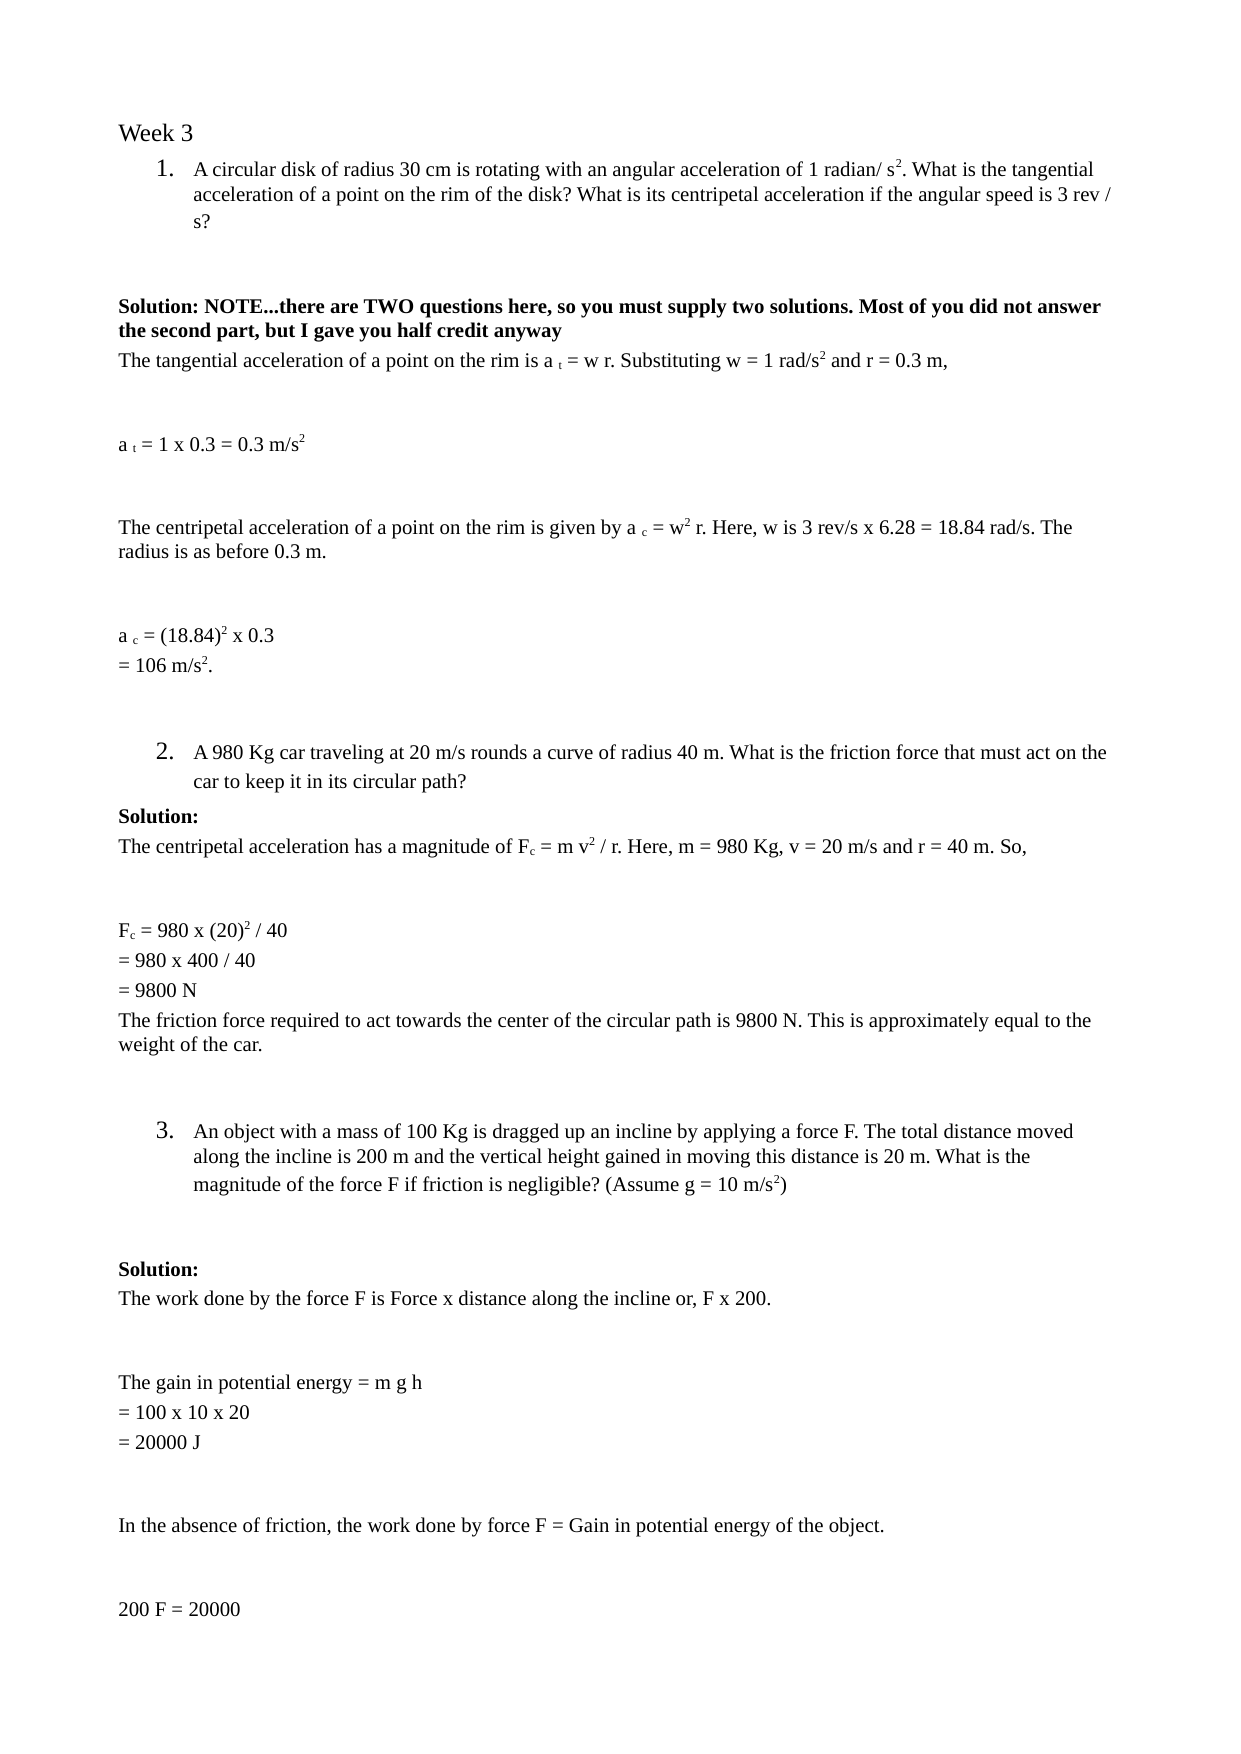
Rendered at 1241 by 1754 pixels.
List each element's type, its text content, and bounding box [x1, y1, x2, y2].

text In the absence of friction, the work done by force F = Gain in potential energy of the object. [118, 1513, 1122, 1537]
text The centripetal acceleration of a point on the rim is given by a c = w2 r. Here, w is 3 rev/s x 6.28 = 18.84 rad/s. The radius is as before 0.3 m. [118, 515, 1122, 563]
text Week 3 [118, 118, 1122, 147]
text = 980 x 400 / 40 [118, 948, 1122, 972]
text The tangential acceleration of a point on the rim is a t = w r. Substituting w = 1 rad/s2 and r = 0.3 m, [118, 348, 1122, 372]
list An object with a mass of 100 Kg is dragged up an incline by applying a force F. The total distance moved along the incline is 200 m and the vertical height gained in moving this distance is 20 m. What is the magnitude of the force F if friction is negligible? (Assume g = 10 m/s2) [156, 1115, 1122, 1197]
text a t = 1 x 0.3 = 0.3 m/s2 [118, 431, 1122, 456]
text = 9800 N [118, 978, 1122, 1002]
list A 980 Kg car traveling at 20 m/s rounds a curve of radius 40 m. What is the friction force that must act on the car to keep it in its circular path? [156, 736, 1122, 794]
text Solution: [118, 800, 1122, 828]
text a c = (18.84)2 x 0.3 [118, 623, 1122, 647]
text = 20000 J [118, 1430, 1122, 1454]
text Fc = 980 x (20)2 / 40 [118, 918, 1122, 942]
list A circular disk of radius 30 cm is rotating with an angular acceleration of 1 radian/ s2. What is the tangential acceleration of a point on the rim of the disk? What is its centripetal acceleration if the angular speed is 3 rev / s? [156, 153, 1122, 234]
text Solution: [118, 1256, 1122, 1281]
text The friction force required to act towards the center of the circular path is 9800 N. This is approximately equal to the weight of the car. [118, 1008, 1122, 1056]
text = 106 m/s2. [118, 653, 1122, 677]
text 200 F = 20000 [118, 1597, 1122, 1621]
text The centripetal acceleration has a magnitude of Fc = m v2 / r. Here, m = 980 Kg, v = 20 m/s and r = 40 m. So, [118, 834, 1122, 858]
text The gain in potential energy = m g h [118, 1370, 1122, 1394]
text The work done by the force F is Force x distance along the incline or, F x 200. [118, 1286, 1122, 1310]
text = 100 x 10 x 20 [118, 1400, 1122, 1424]
text Solution: NOTE...there are TWO questions here, so you must supply two solutions. Most of you did not answer the second part, but I gave you half credit anyway [118, 294, 1122, 342]
